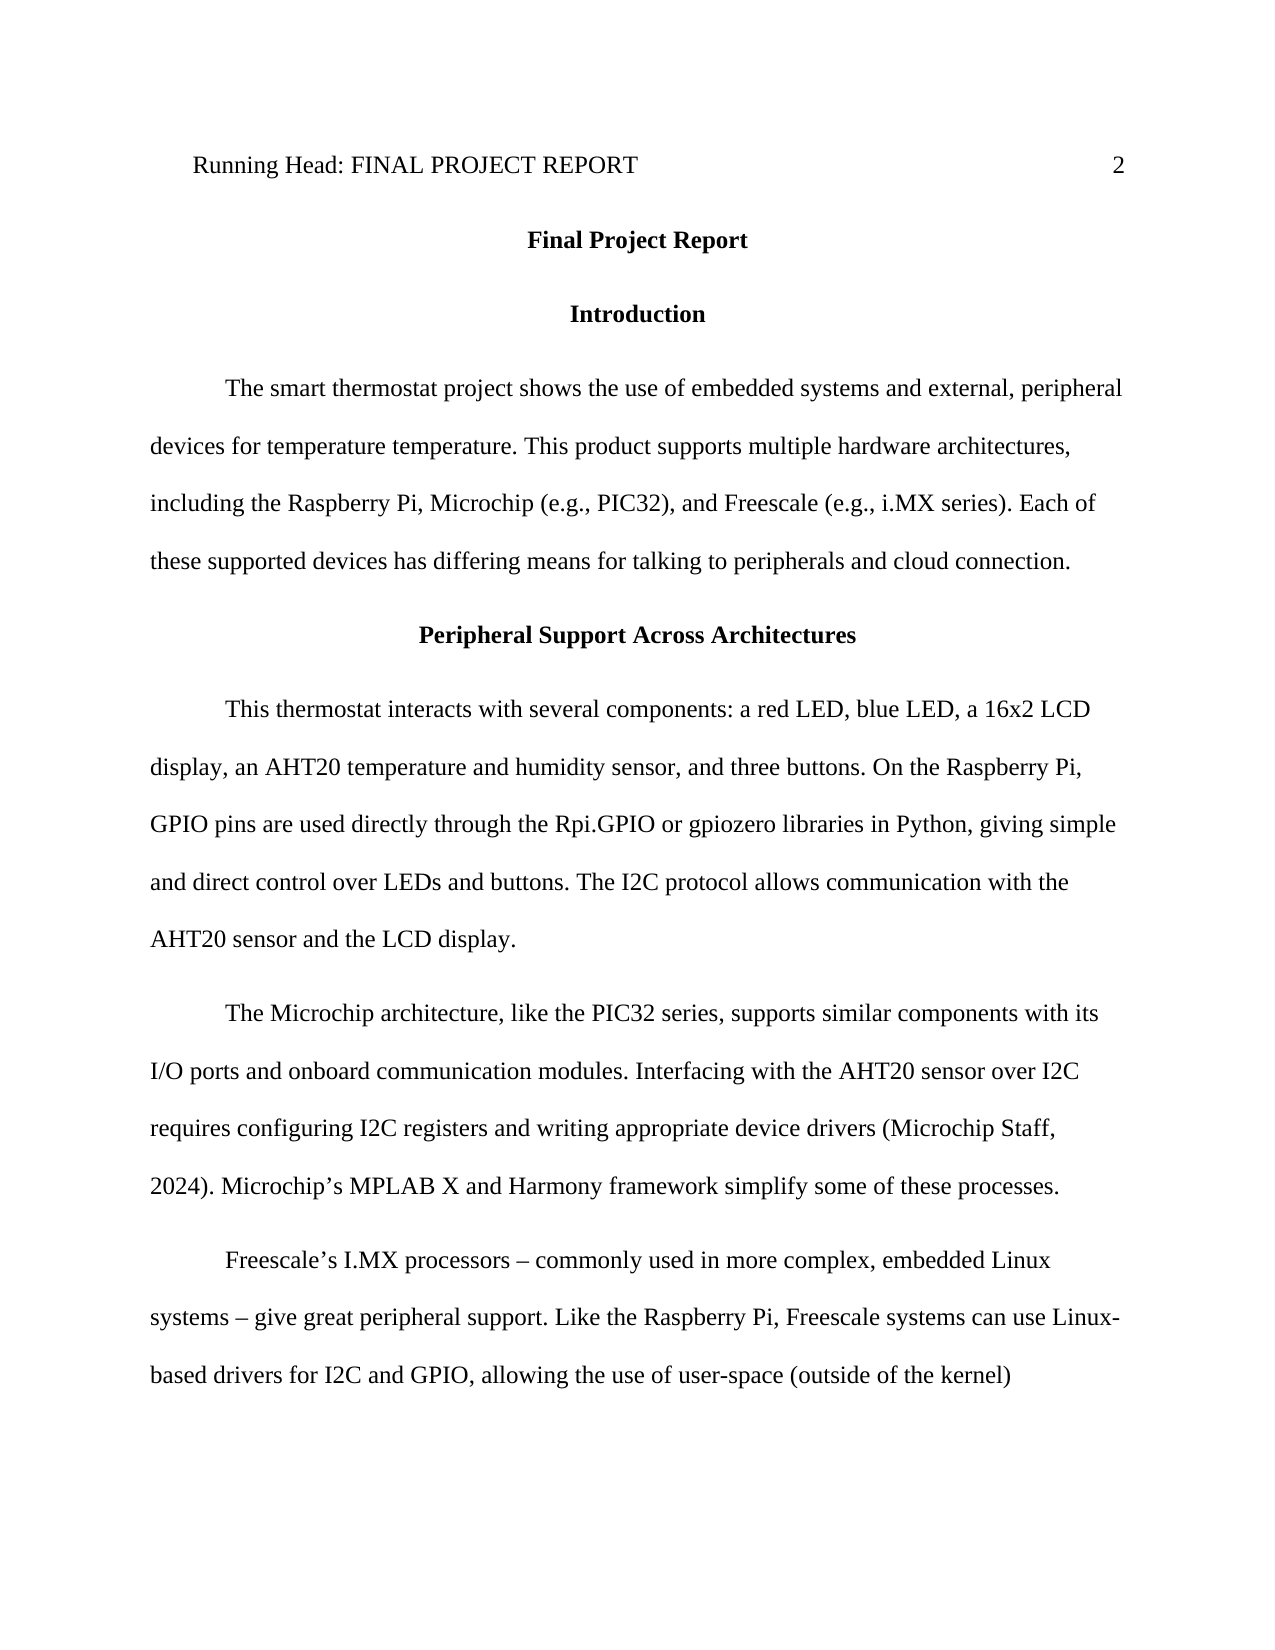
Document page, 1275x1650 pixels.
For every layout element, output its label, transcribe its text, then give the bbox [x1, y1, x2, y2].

text The Microchip architecture, like the PIC32 series, supports similar components with its I/O ports and onboard communication modules. Interfacing with the AHT20 sensor over I2C requires configuring I2C registers and writing appropriate device drivers (Microchip Staff, 2024). Microchip’s MPLAB X and Harmony framework simplify some of these processes. [150, 998, 1125, 1199]
text Peripheral Support Across Architectures [150, 620, 1125, 649]
text Introduction [150, 299, 1125, 328]
text The smart thermostat project shows the use of embedded systems and external, peripheral devices for temperature temperature. This product supports multiple hardware architectures, including the Raspberry Pi, Microchip (e.g., PIC32), and Freescale (e.g., i.MX series). Each of these supported devices has differing means for talking to peripherals and cloud connection. [150, 373, 1125, 574]
text Final Project Report [150, 225, 1125, 254]
text This thermostat interacts with several components: a red LED, blue LED, a 16x2 LCD display, an AHT20 temperature and humidity sensor, and three buttons. On the Raspberry Pi, GPIO pins are used directly through the Rpi.GPIO or gpiozero libraries in Python, giving simple and direct control over LEDs and buttons. The I2C protocol allows communication with the AHT20 sensor and the LCD display. [150, 694, 1125, 953]
text Freescale’s I.MX processors – commonly used in more complex, embedded Linux systems – give great peripheral support. Like the Raspberry Pi, Freescale systems can use Linux-based drivers for I2C and GPIO, allowing the use of user-space (outside of the kernel) [150, 1245, 1125, 1389]
